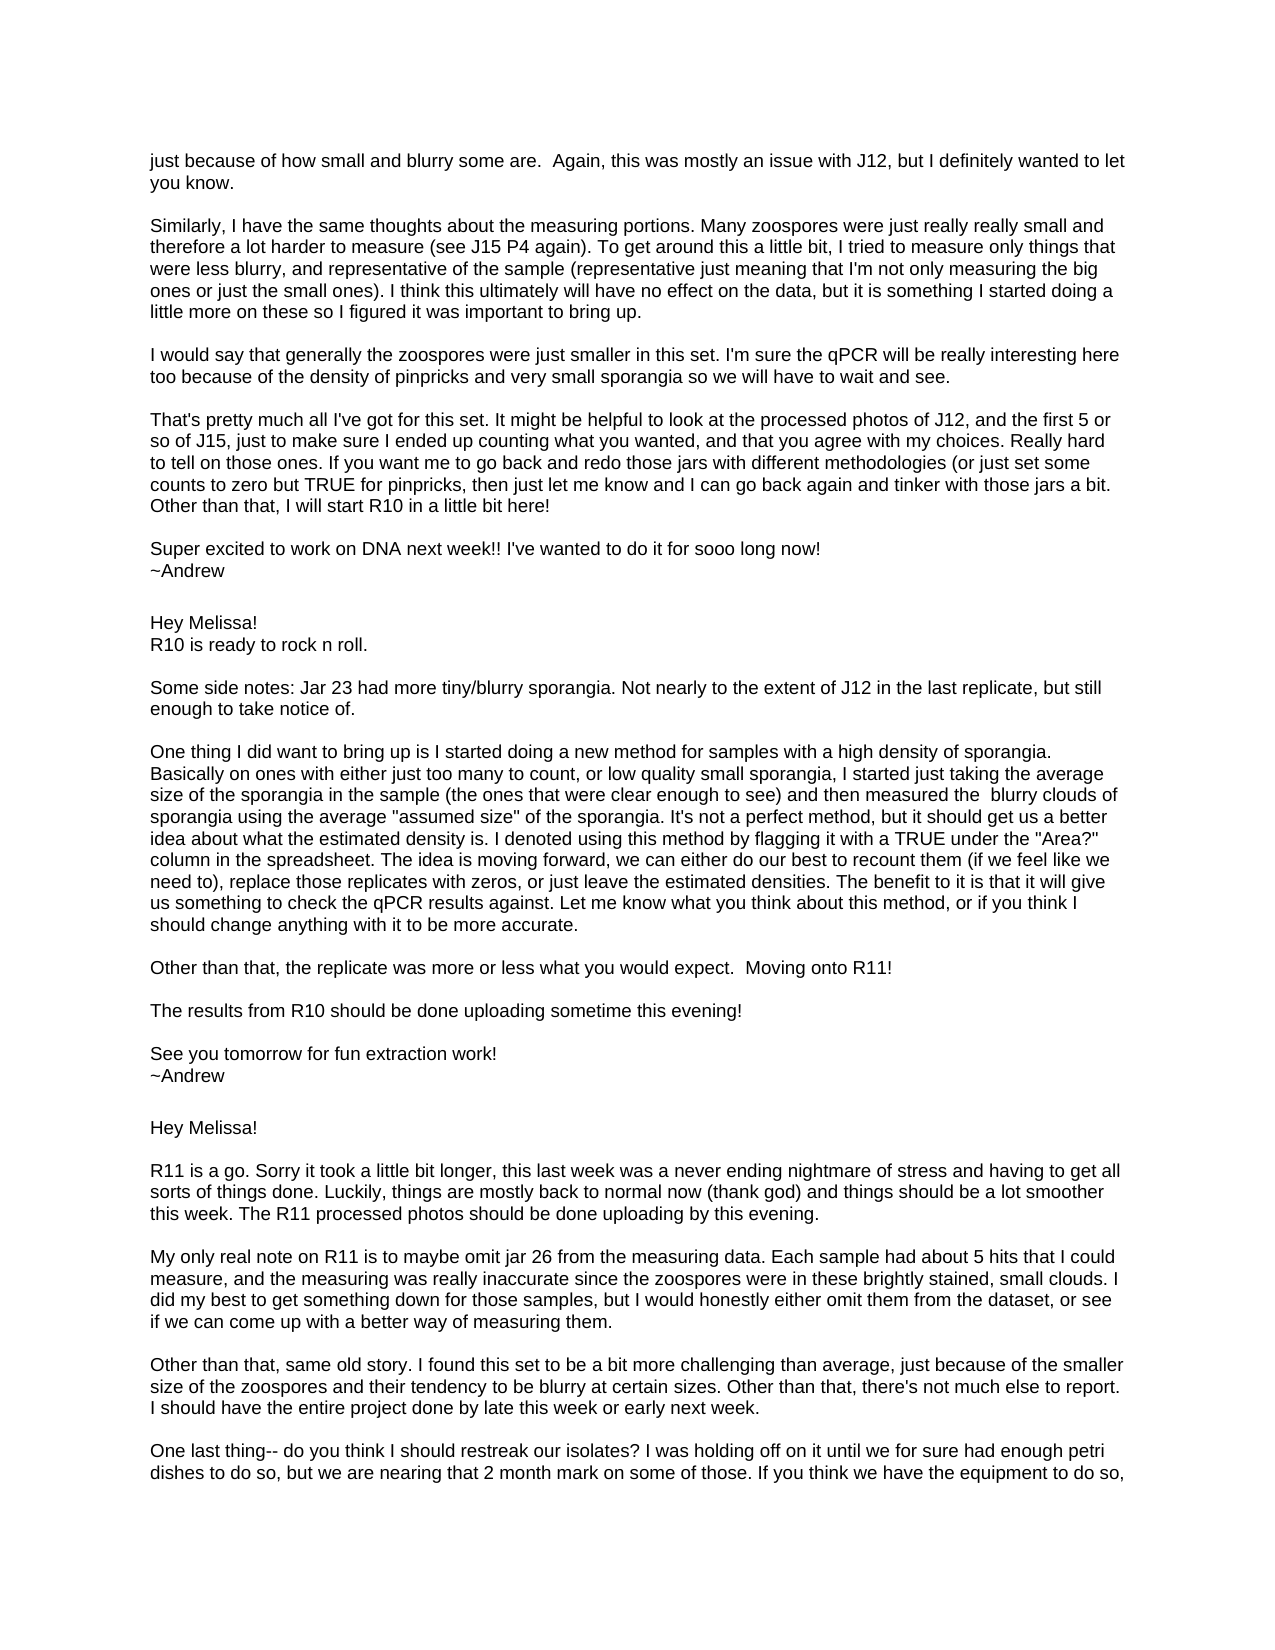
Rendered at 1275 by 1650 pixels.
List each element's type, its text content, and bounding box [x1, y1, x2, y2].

text Similarly, I have the same thoughts about the measuring portions. Many zoospores were just really really small and therefore a lot harder to measure (see J15 P4 again). To get around this a little bit, I tried to measure only things that were less blurry, and representative of the sample (representative just meaning that I'm not only measuring the big ones or just the small ones). I think this ultimately will have no effect on the data, but it is something I started doing a little more on these so I figured it was important to bring up. [150, 215, 1125, 322]
text Some side notes: Jar 23 had more tiny/blurry sporangia. Not nearly to the extent of J12 in the last replicate, but still enough to take notice of. [150, 676, 1125, 719]
text Super excited to work on DNA next week!! I've wanted to do it for sooo long now! ~Andrew [150, 538, 1125, 581]
text R10 is ready to rock n roll. [150, 633, 1125, 655]
text Other than that, same old story. I found this set to be a bit more challenging than average, just because of the smaller size of the zoospores and their tendency to be blurry at certain sizes. Other than that, there's not much else to report. I should have the entire project done by late this week or early next week. [150, 1354, 1125, 1418]
text Hey Melissa! [150, 1117, 1125, 1138]
text just because of how small and blurry some are. Again, this was mostly an issue with J12, but I definitely wanted to let you know. [150, 150, 1125, 193]
text One last thing-- do you think I should restreak our isolates? I was holding off on it until we for sure had enough petri dishes to do so, but we are nearing that 2 month mark on some of those. If you think we have the equipment to do so, [150, 1440, 1125, 1483]
text One thing I did want to bring up is I started doing a new method for samples with a high density of sporangia. Basically on ones with either just too many to count, or low quality small sporangia, I started just taking the average size of the sporangia in the sample (the ones that were clear enough to see) and then measured the blurry clouds of sporangia using the average "assumed size" of the sporangia. It's not a perfect method, but it should get us a better idea about what the estimated density is. I denoted using this method by flagging it with a TRUE under the "Area?" column in the spreadsheet. The idea is moving forward, we can either do our best to recount them (if we feel like we need to), replace those replicates with zeros, or just leave the estimated densities. The benefit to it is that it will give us something to check the qPCR results against. Let me know what you think about this method, or if you think I should change anything with it to be more accurate. [150, 741, 1125, 935]
text Hey Melissa! [150, 612, 1125, 633]
text The results from R10 should be done uploading sometime this evening! See you tomorrow for fun extraction work! ~Andrew [150, 1000, 1125, 1086]
text Other than that, the replicate was more or less what you would expect. Moving onto R11! [150, 957, 1125, 978]
text My only real note on R11 is to maybe omit jar 26 from the measuring data. Each sample had about 5 hits that I could measure, and the measuring was really inaccurate since the zoospores were in these brightly stained, small clouds. I did my best to get something down for those samples, but I would honestly either omit them from the dataset, or see if we can come up with a better way of measuring them. [150, 1246, 1125, 1332]
text That's pretty much all I've got for this set. It might be helpful to look at the processed photos of J12, and the first 5 or so of J15, just to make sure I ended up counting what you wanted, and that you agree with my choices. Really hard to tell on those ones. If you want me to go back and redo those jars with different methodologies (or just set some counts to zero but TRUE for pinpricks, then just let me know and I can go back again and tinker with those jars a bit. Other than that, I will start R10 in a little bit here! [150, 409, 1125, 517]
text R11 is a go. Sorry it took a little bit longer, this last week was a never ending nightmare of stress and having to get all sorts of things done. Luckily, things are mostly back to normal now (thank god) and things should be a lot smoother this week. The R11 processed photos should be done uploading by this evening. [150, 1160, 1125, 1224]
text I would say that generally the zoospores were just smaller in this set. I'm sure the qPCR will be really interesting here too because of the density of pinpricks and very small sporangia so we will have to wait and see. [150, 344, 1125, 387]
